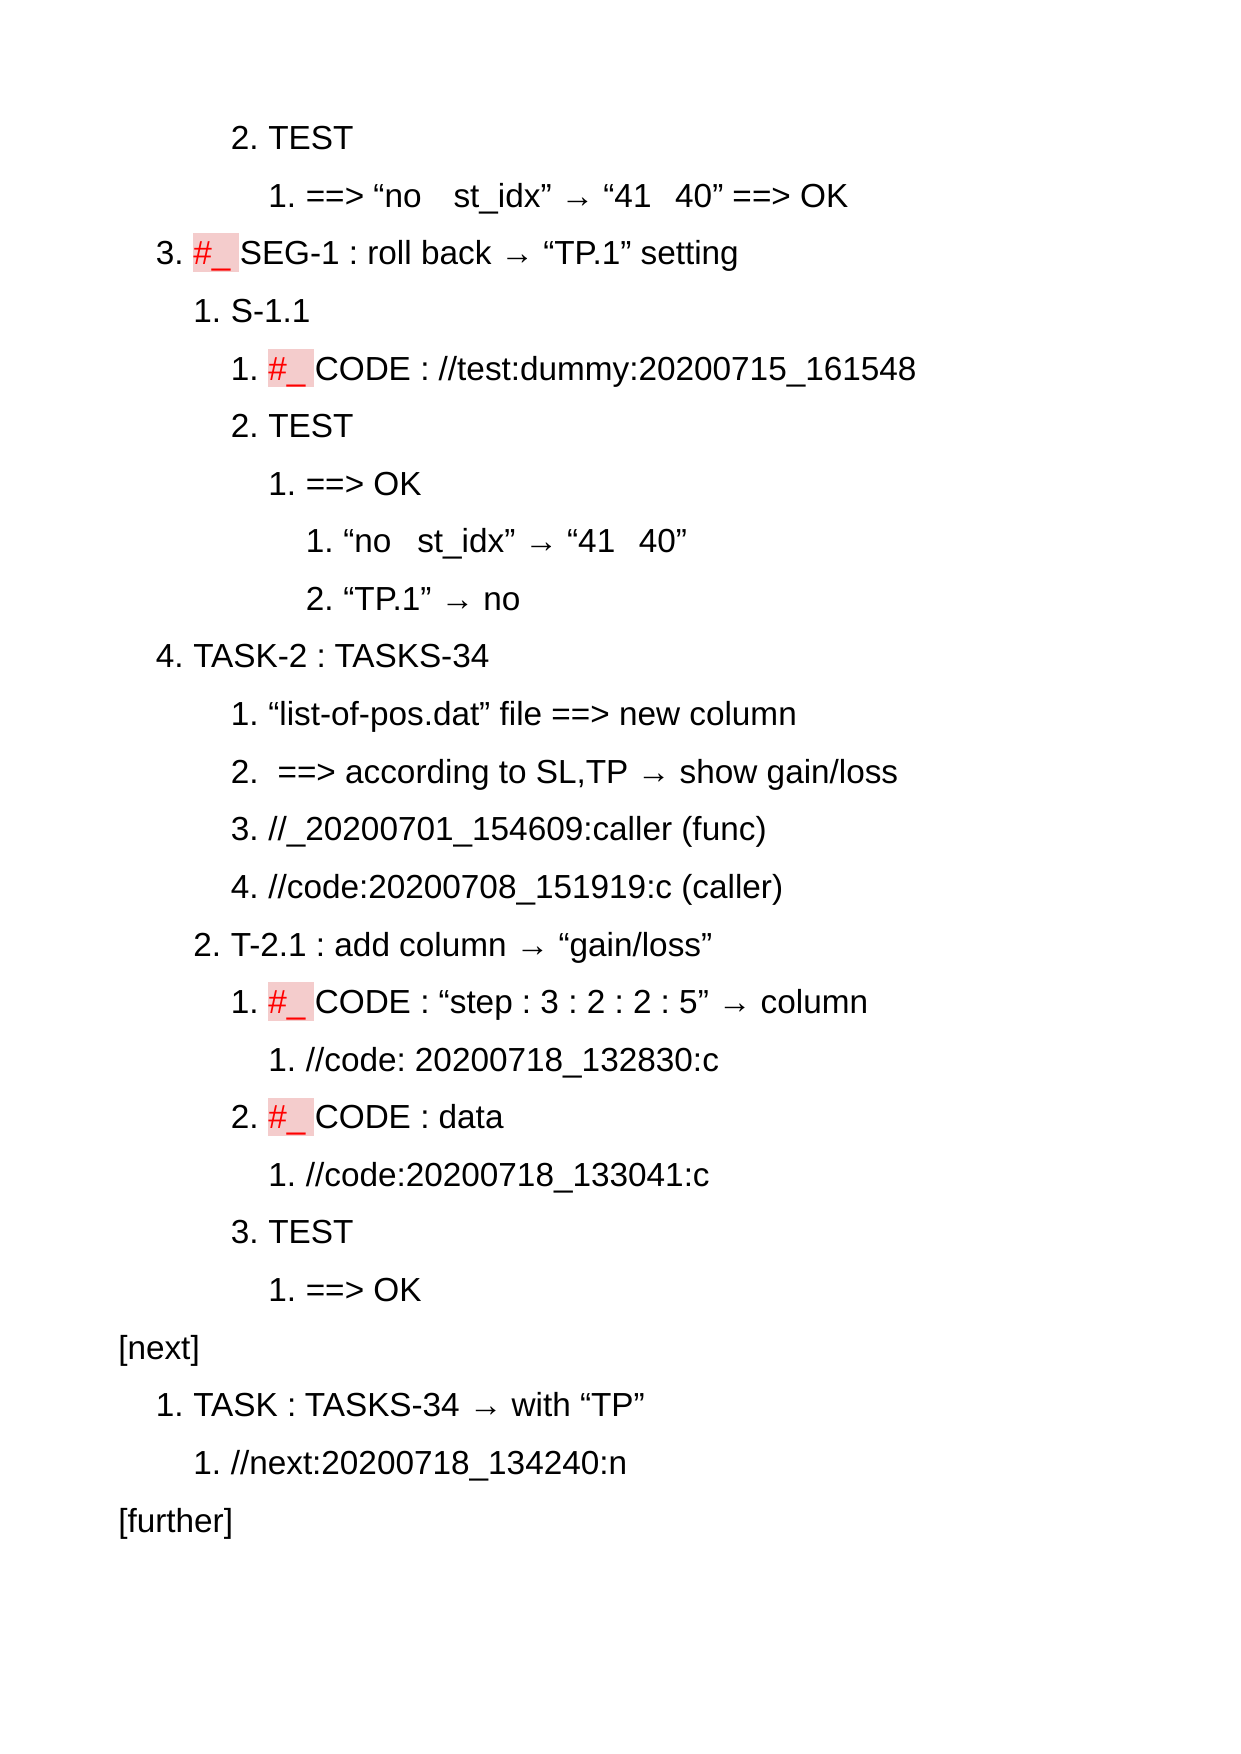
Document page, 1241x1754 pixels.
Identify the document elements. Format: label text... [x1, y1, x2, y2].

list //code:20200708_151919:c (caller) [231, 867, 1122, 905]
list //code:20200718_133041:c [268, 1155, 1122, 1193]
text [next] [118, 1328, 1122, 1366]
list //code: 20200718_132830:c [268, 1040, 1122, 1078]
list TEST [231, 406, 1122, 444]
list “list-of-pos.dat” file ==> new column [231, 694, 1122, 733]
list #_ CODE : data [231, 1097, 1122, 1136]
list ==> according to SL,TP → show gain/loss [231, 752, 1122, 790]
text [further] [118, 1501, 1122, 1539]
list //_20200701_154609:caller (func) [231, 809, 1122, 848]
list ==> OK [268, 464, 1122, 502]
list #_ CODE : “step : 3 : 2 : 2 : 5” → column [231, 982, 1122, 1021]
list TASK : TASKS-34 → with “TP” [156, 1385, 1122, 1424]
list “no st_idx” → “41 40” [306, 521, 1122, 560]
list ==> OK [268, 1270, 1122, 1309]
list S-1.1 [193, 291, 1122, 329]
list TEST [231, 1213, 1122, 1251]
list //next:20200718_134240:n [193, 1443, 1122, 1481]
list #_ CODE : //test:dummy:20200715_161548 [231, 348, 1122, 387]
list #_ SEG-1 : roll back → “TP.1” setting [156, 233, 1122, 272]
list ==> “no st_idx” → “41 40” ==> OK [268, 176, 1122, 214]
list T-2.1 : add column → “gain/loss” [193, 924, 1122, 963]
list “TP.1” → no [306, 579, 1122, 617]
list TEST [231, 118, 1122, 157]
list TASK-2 : TASKS-34 [156, 637, 1122, 675]
